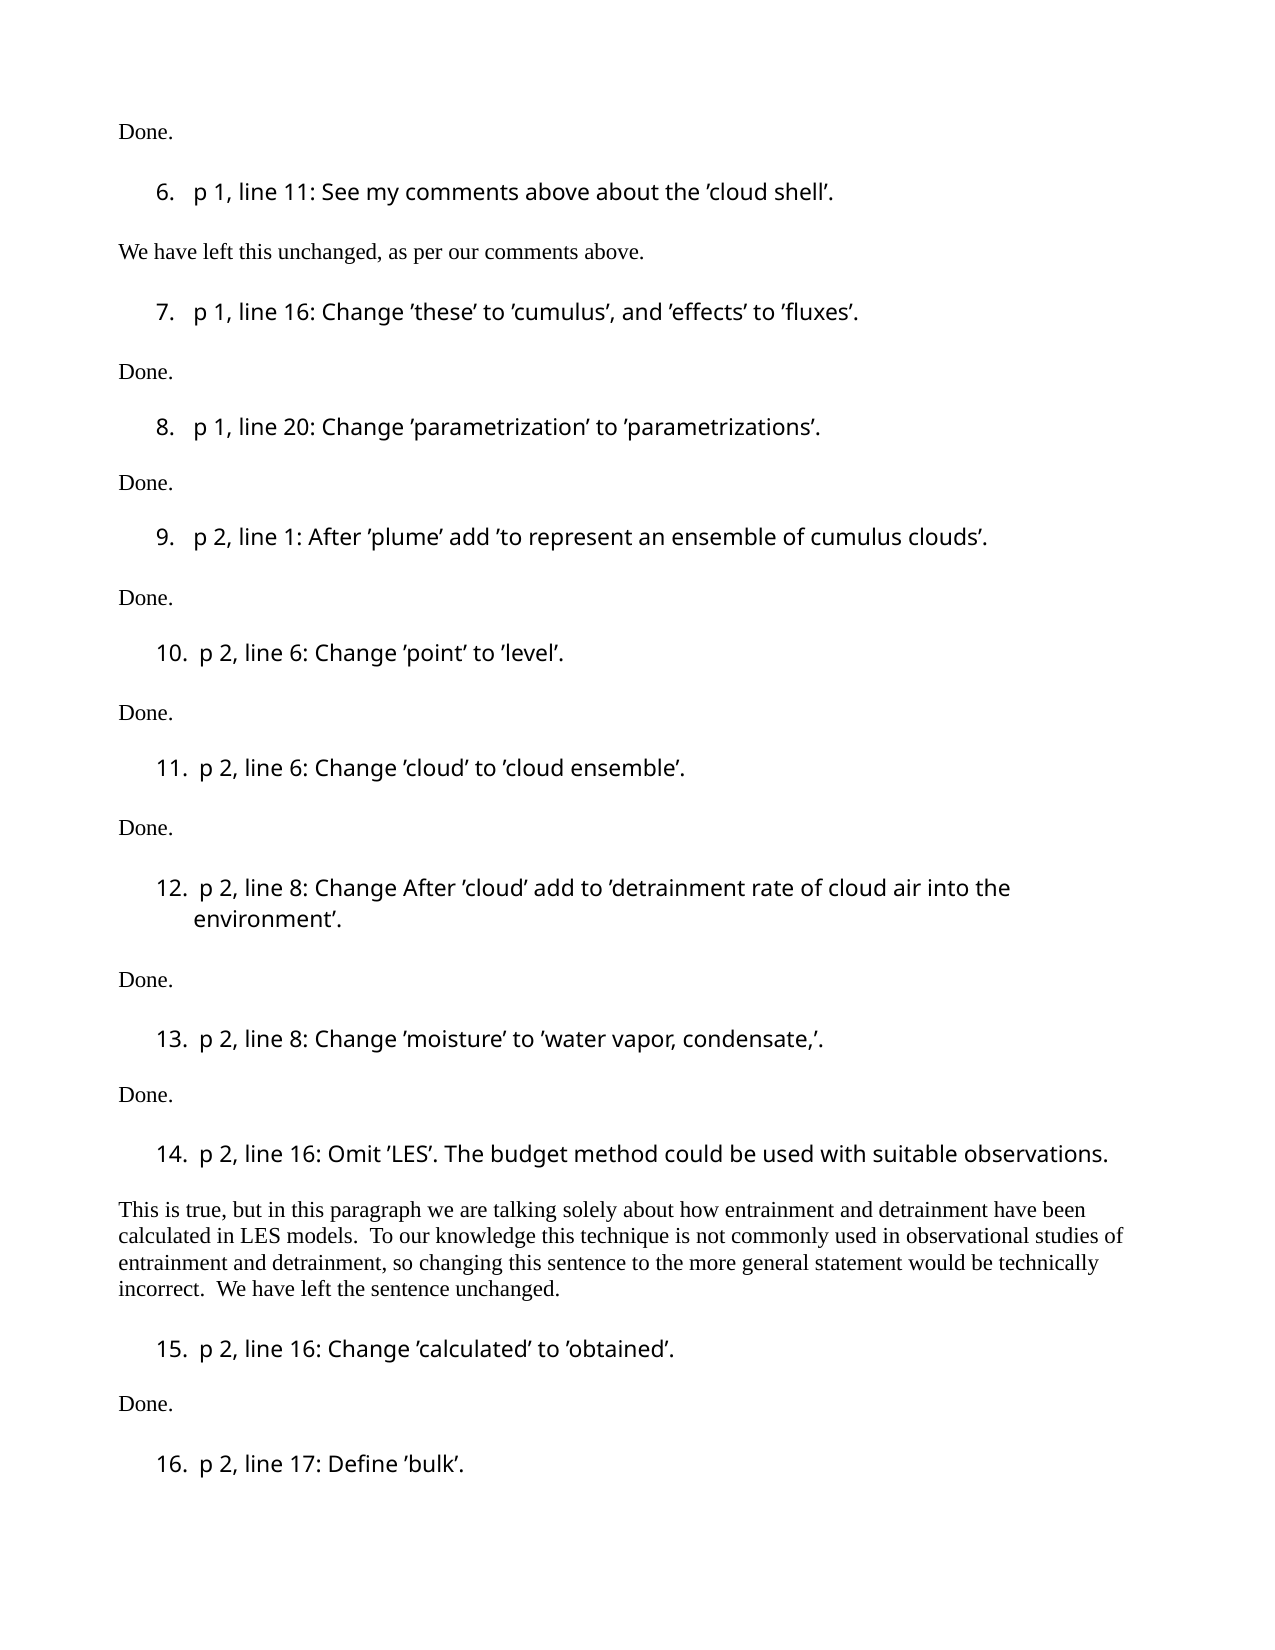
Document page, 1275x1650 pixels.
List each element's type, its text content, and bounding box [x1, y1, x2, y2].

list p 2, line 8: Change ’moisture’ to ’water vapor, condensate,’. [156, 1023, 1157, 1054]
text This is true, but in this paragraph we are talking solely about how entrainment and detrainment have been calculated in LES models. To our knowledge this technique is not commonly used in observational studies of entrainment and detrainment, so changing this sentence to the more general statement would be technically incorrect. We have left the sentence unchanged. [118, 1196, 1157, 1301]
text We have left this unchanged, as per our comments above. [118, 238, 1157, 264]
list p 2, line 16: Omit ’LES’. The budget method could be used with suitable observations. [156, 1138, 1157, 1170]
list p 2, line 6: Change ’cloud’ to ’cloud ensemble’. [156, 752, 1157, 783]
text Done. [118, 584, 1157, 610]
text Done. [118, 1390, 1157, 1417]
list p 2, line 17: Define ’bulk’. [156, 1448, 1157, 1479]
list p 2, line 16: Change ’calculated’ to ’obtained’. [156, 1333, 1157, 1364]
text Done. [118, 966, 1157, 992]
text Done. [118, 469, 1157, 495]
list p 2, line 1: After ’plume’ add ’to represent an ensemble of cumulus clouds’. [156, 521, 1157, 553]
text Done. [118, 1081, 1157, 1107]
text Done. [118, 118, 1157, 144]
text Done. [118, 358, 1157, 385]
text Done. [118, 814, 1157, 841]
list p 2, line 8: Change After ’cloud’ add to ’detrainment rate of cloud air into the environment’. [156, 872, 1157, 934]
list p 1, line 20: Change ’parametrization’ to ’parametrizations’. [156, 411, 1157, 442]
list p 2, line 6: Change ’point’ to ’level’. [156, 637, 1157, 668]
list p 1, line 16: Change ’these’ to ’cumulus’, and ’effects’ to ’fluxes’. [156, 296, 1157, 327]
text Done. [118, 699, 1157, 725]
list p 1, line 11: See my comments above about the ’cloud shell’. [156, 176, 1157, 207]
